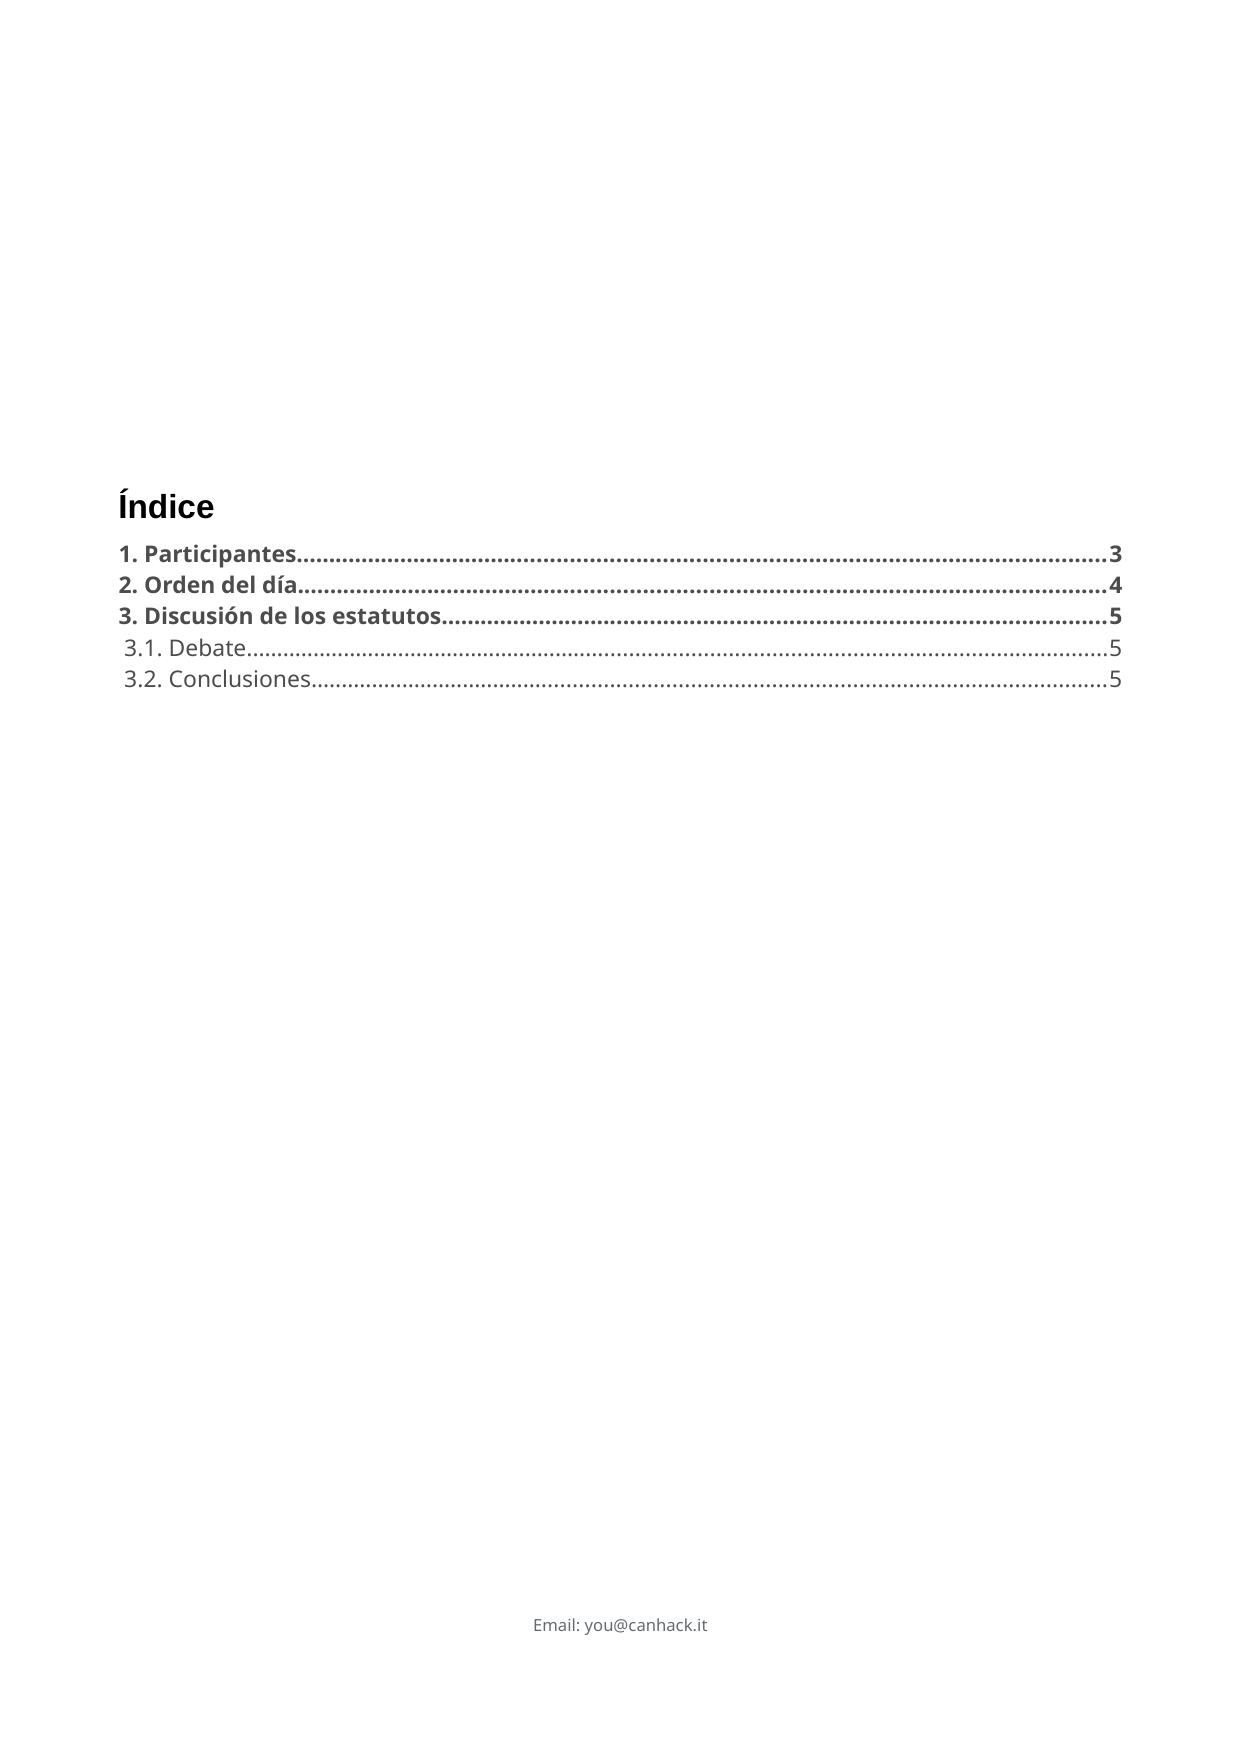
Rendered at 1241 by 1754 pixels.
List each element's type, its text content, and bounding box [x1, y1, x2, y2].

subtitle Índice [118, 487, 1122, 525]
text 3. Discusión de los estatutos 5 [118, 600, 1122, 632]
text 3.2. Conclusiones 5 [118, 663, 1122, 694]
text 2. Orden del día 4 [118, 569, 1122, 600]
text 1. Participantes 3 [118, 538, 1122, 569]
text 3.1. Debate 5 [118, 632, 1122, 663]
